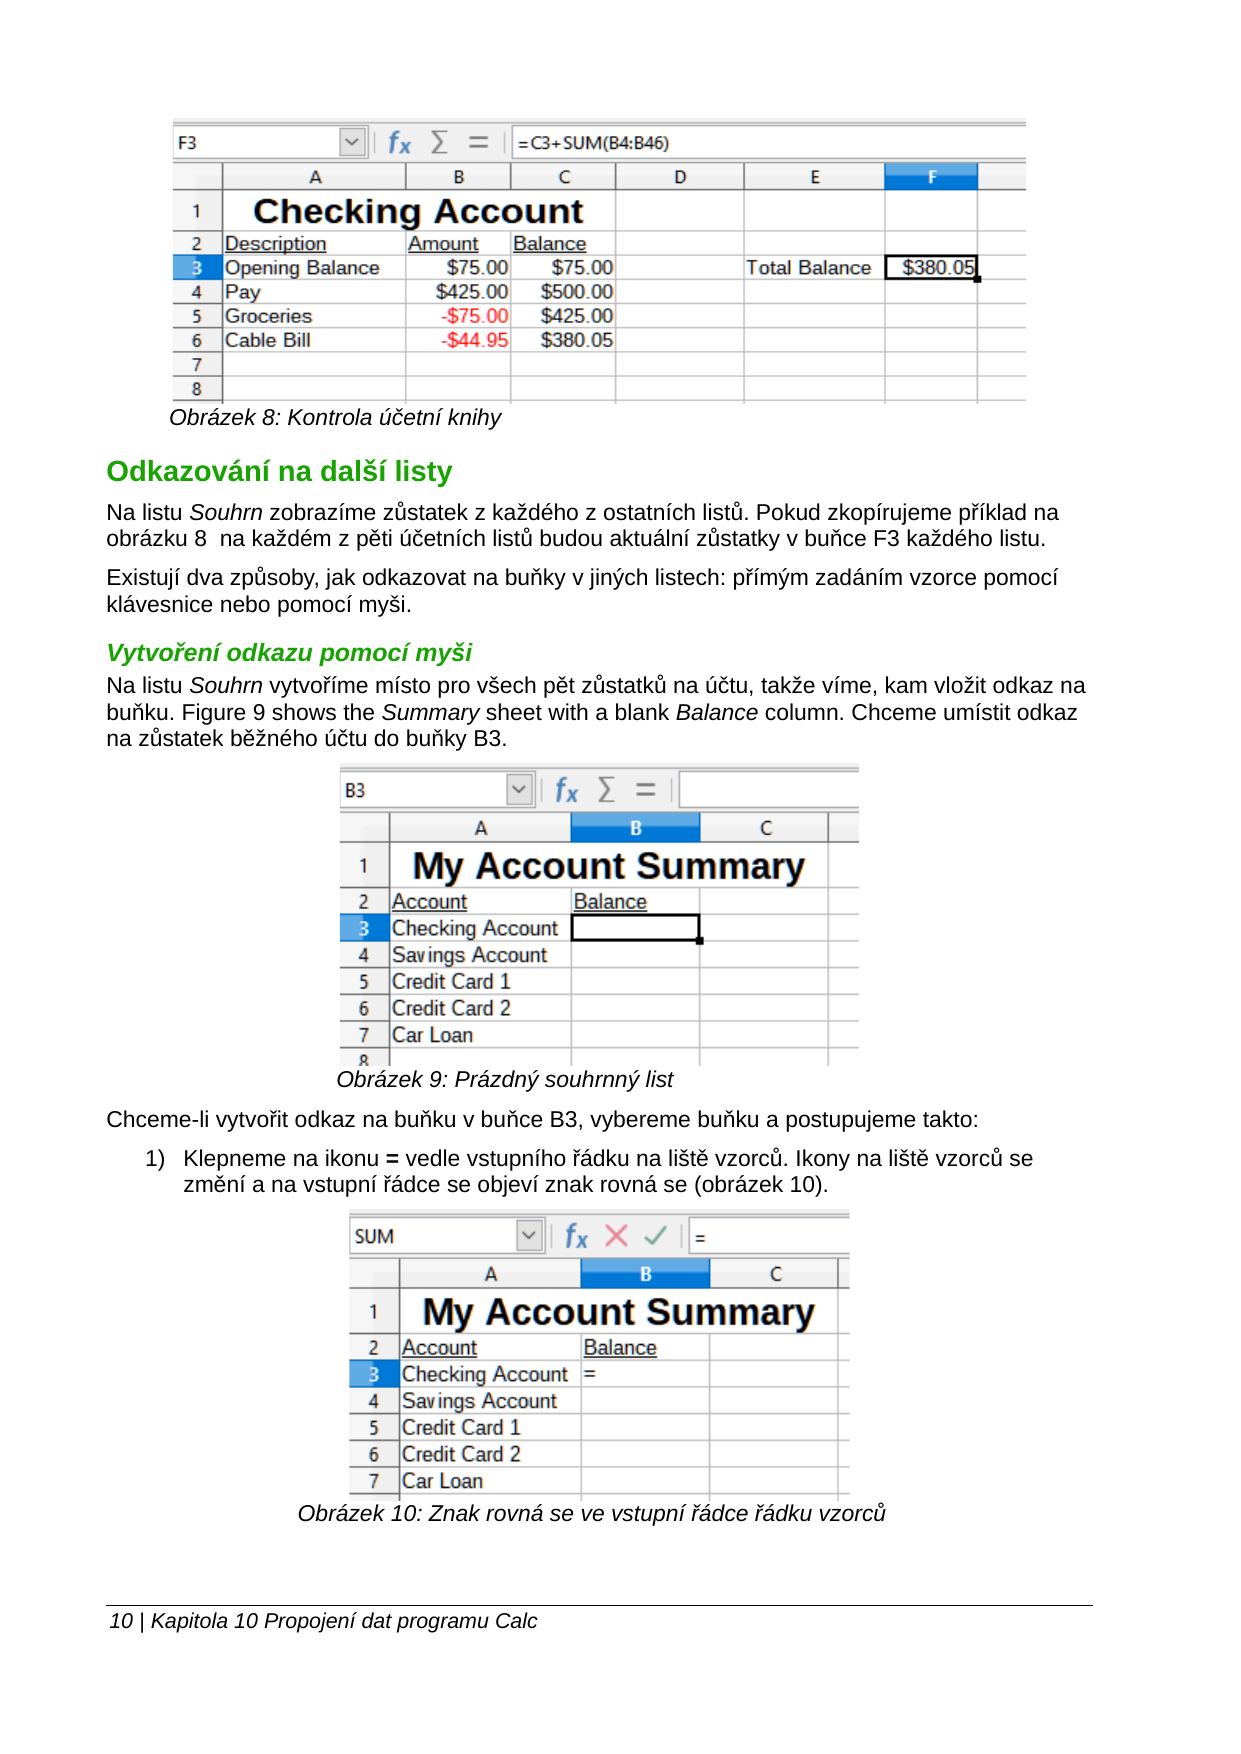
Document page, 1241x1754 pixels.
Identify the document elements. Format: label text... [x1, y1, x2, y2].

picture [172, 118, 1027, 404]
list Klepneme na ikonu = vedle vstupního řádku na liště vzorců. Ikony na liště vzorců se změní a na vstupní řádce se objeví znak rovná se (obrázek 10). [165, 1145, 1093, 1198]
text Na listu Souhrn zobrazíme zůstatek z každého z ostatních listů. Pokud zkopírujeme příklad na obrázku 8 na každém z pěti účetních listů budou aktuální zůstatky v buňce F3 každého listu. [106, 499, 1093, 552]
text Existují dva způsoby, jak odkazovat na buňky v jiných listech: přímým zadáním vzorce pomocí klávesnice nebo pomocí myši. [106, 564, 1093, 617]
text Obrázek 9: Prázdný souhrnný list [336, 764, 863, 1092]
subtitle Vytvoření odkazu pomocí myši [106, 638, 1093, 666]
text Na listu Souhrn vytvoříme místo pro všech pět zůstatků na účtu, takže víme, kam vložit odkaz na buňku. Figure 9 shows the Summary sheet with a blank Balance column. Chceme umístit odkaz na zůstatek běžného účtu do buňky B3. [106, 672, 1093, 751]
picture [339, 763, 859, 1066]
text Obrázek 8: Kontrola účetní knihy [169, 118, 1030, 430]
picture [349, 1209, 850, 1501]
list Chceme-li vytvořit odkaz na buňku v buňce B3, vybereme buňku a postupujeme takto: [106, 1106, 1093, 1132]
text Obrázek 10: Znak rovná se ve vstupní řádce řádku vzorců [297, 1210, 901, 1527]
subtitle Odkazování na další listy [106, 454, 1093, 487]
